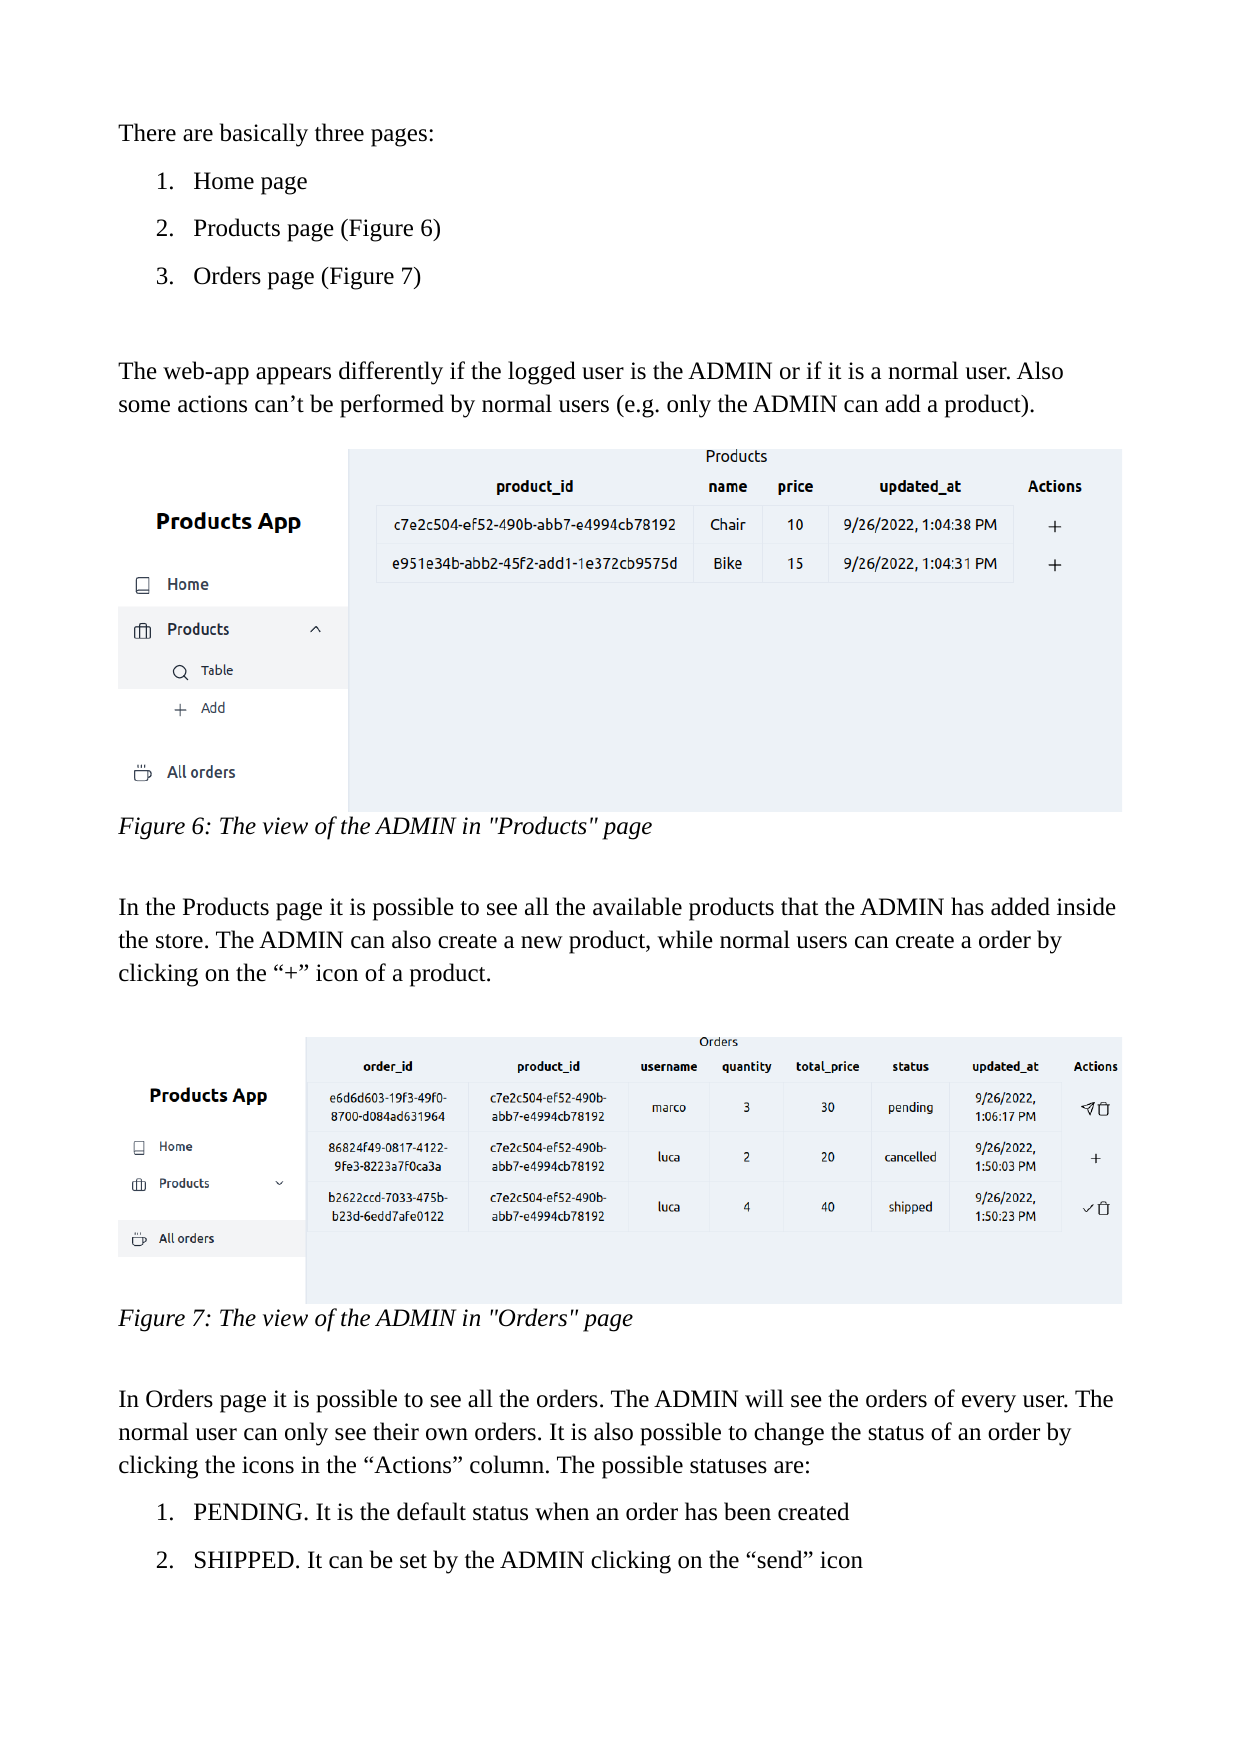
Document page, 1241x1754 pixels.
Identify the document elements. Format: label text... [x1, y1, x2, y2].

text In Orders page it is possible to see all the orders. The ADMIN will see the orders of every user. The normal user can only see their own orders. It is also possible to change the status of an order by clicking the icons in the “Actions” column. The possible statuses are: [118, 1384, 1122, 1478]
picture [118, 1037, 1123, 1304]
text Figure 6: The view of the ADMIN in "Products" page [118, 812, 1122, 840]
picture [118, 449, 1123, 812]
text Figure 7: The view of the ADMIN in "Orders" page [118, 1304, 1122, 1332]
list Products page (Figure 6) [156, 213, 1122, 242]
list Orders page (Figure 7) [156, 261, 1122, 290]
text There are basically three pages: [118, 118, 1122, 147]
list PENDING. It is the default status when an order has been created [156, 1497, 1122, 1526]
list SHIPPED. It can be set by the ADMIN clicking on the “send” icon [156, 1545, 1122, 1574]
text In the Products page it is possible to see all the available products that the ADMIN has added inside the store. The ADMIN can also create a new product, while normal users can create a order by clicking on the “+” icon of a product. [118, 892, 1122, 987]
list Home page [156, 166, 1122, 194]
text The web-app appears differently if the logged user is the ADMIN or if it is a normal user. Also some actions can’t be performed by normal users (e.g. only the ADMIN can add a product). [118, 356, 1122, 418]
